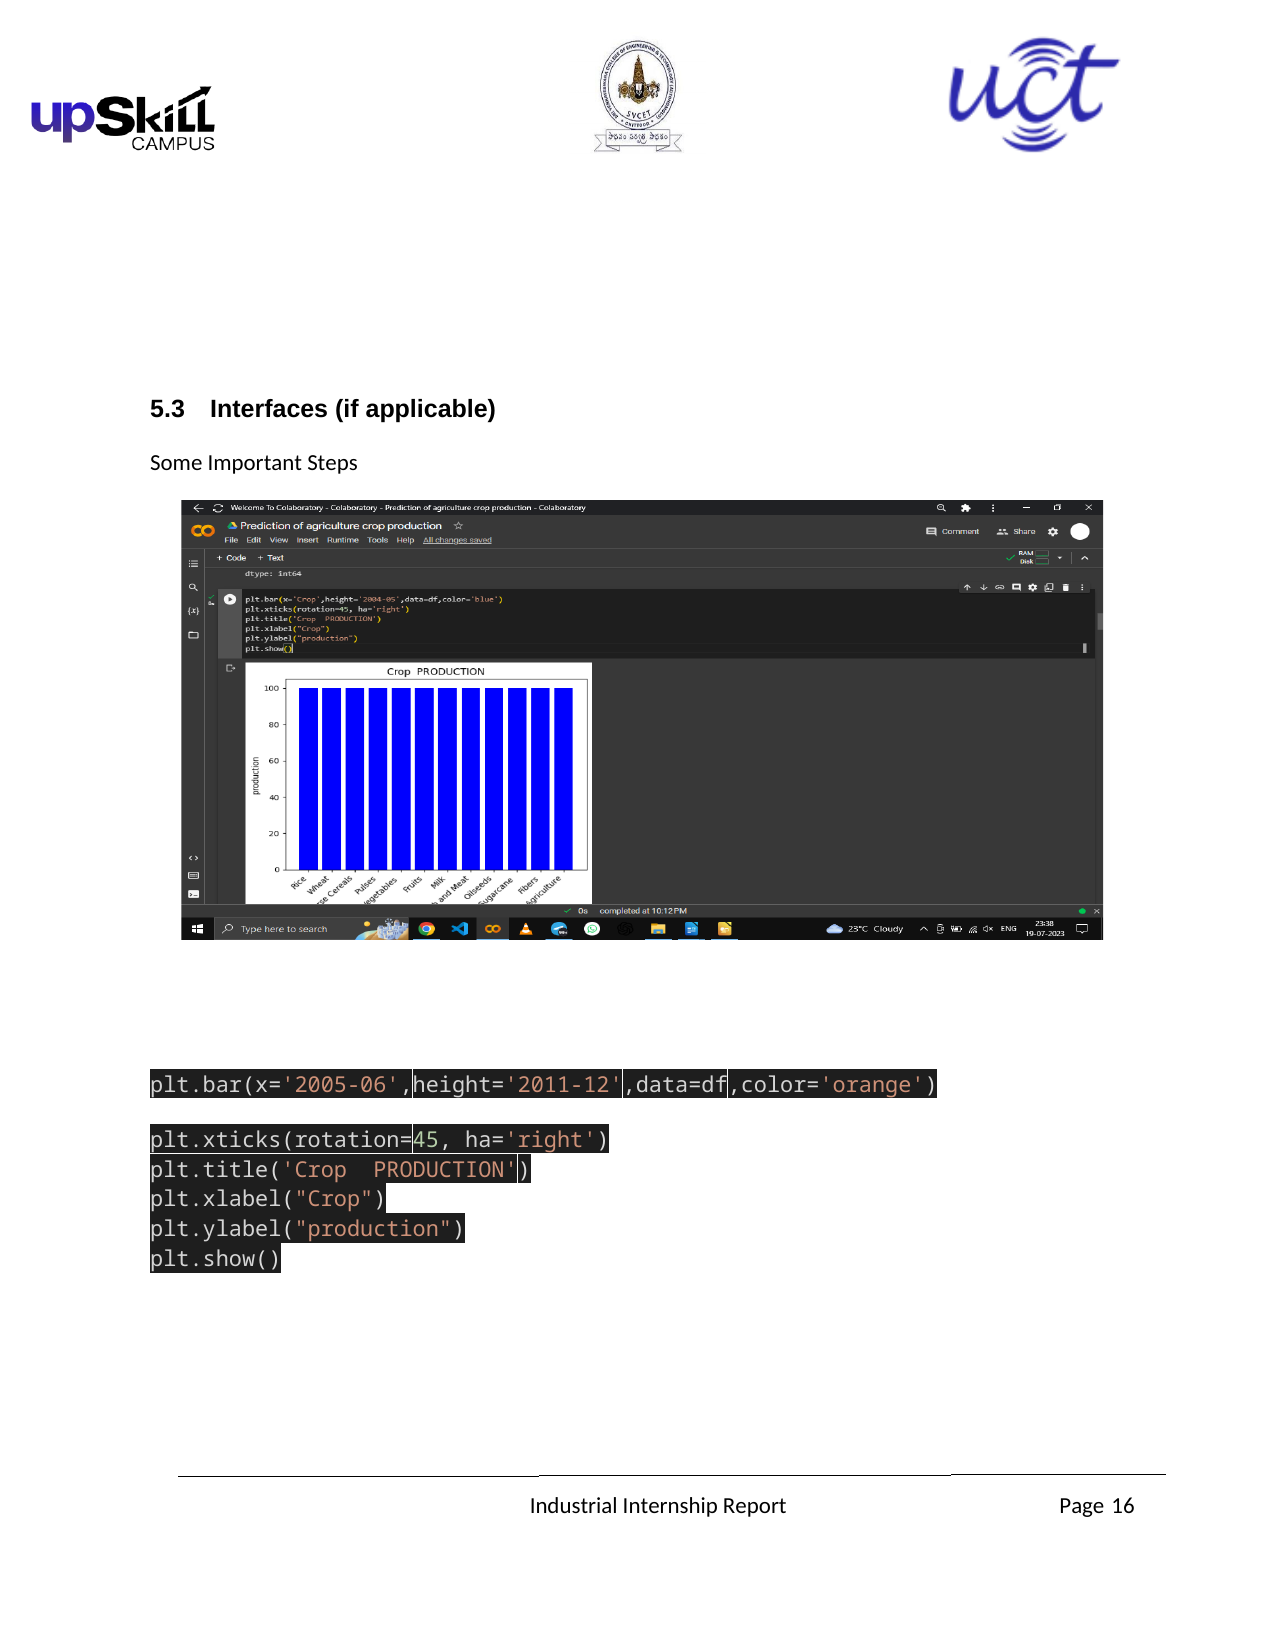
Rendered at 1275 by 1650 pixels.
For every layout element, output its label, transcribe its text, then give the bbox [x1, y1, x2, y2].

text plt.xlabel("Crop") [150, 1183, 1134, 1213]
text plt.xticks(rotation=45, ha='right') [150, 1124, 1134, 1153]
subtitle Interfaces (if applicable) [150, 398, 1134, 423]
text plt.show() [150, 1243, 1134, 1273]
text plt.title('Crop PRODUCTION') [150, 1153, 1134, 1183]
picture [946, 28, 1125, 154]
picture [0, 73, 246, 154]
text Some Important Steps [150, 448, 1134, 476]
text plt.ylabel("production") [150, 1213, 1134, 1243]
picture [181, 500, 1104, 940]
text plt.bar(x='2005-06',height='2011-12',data=df,color='orange') [150, 1069, 1134, 1098]
picture [568, 32, 707, 154]
